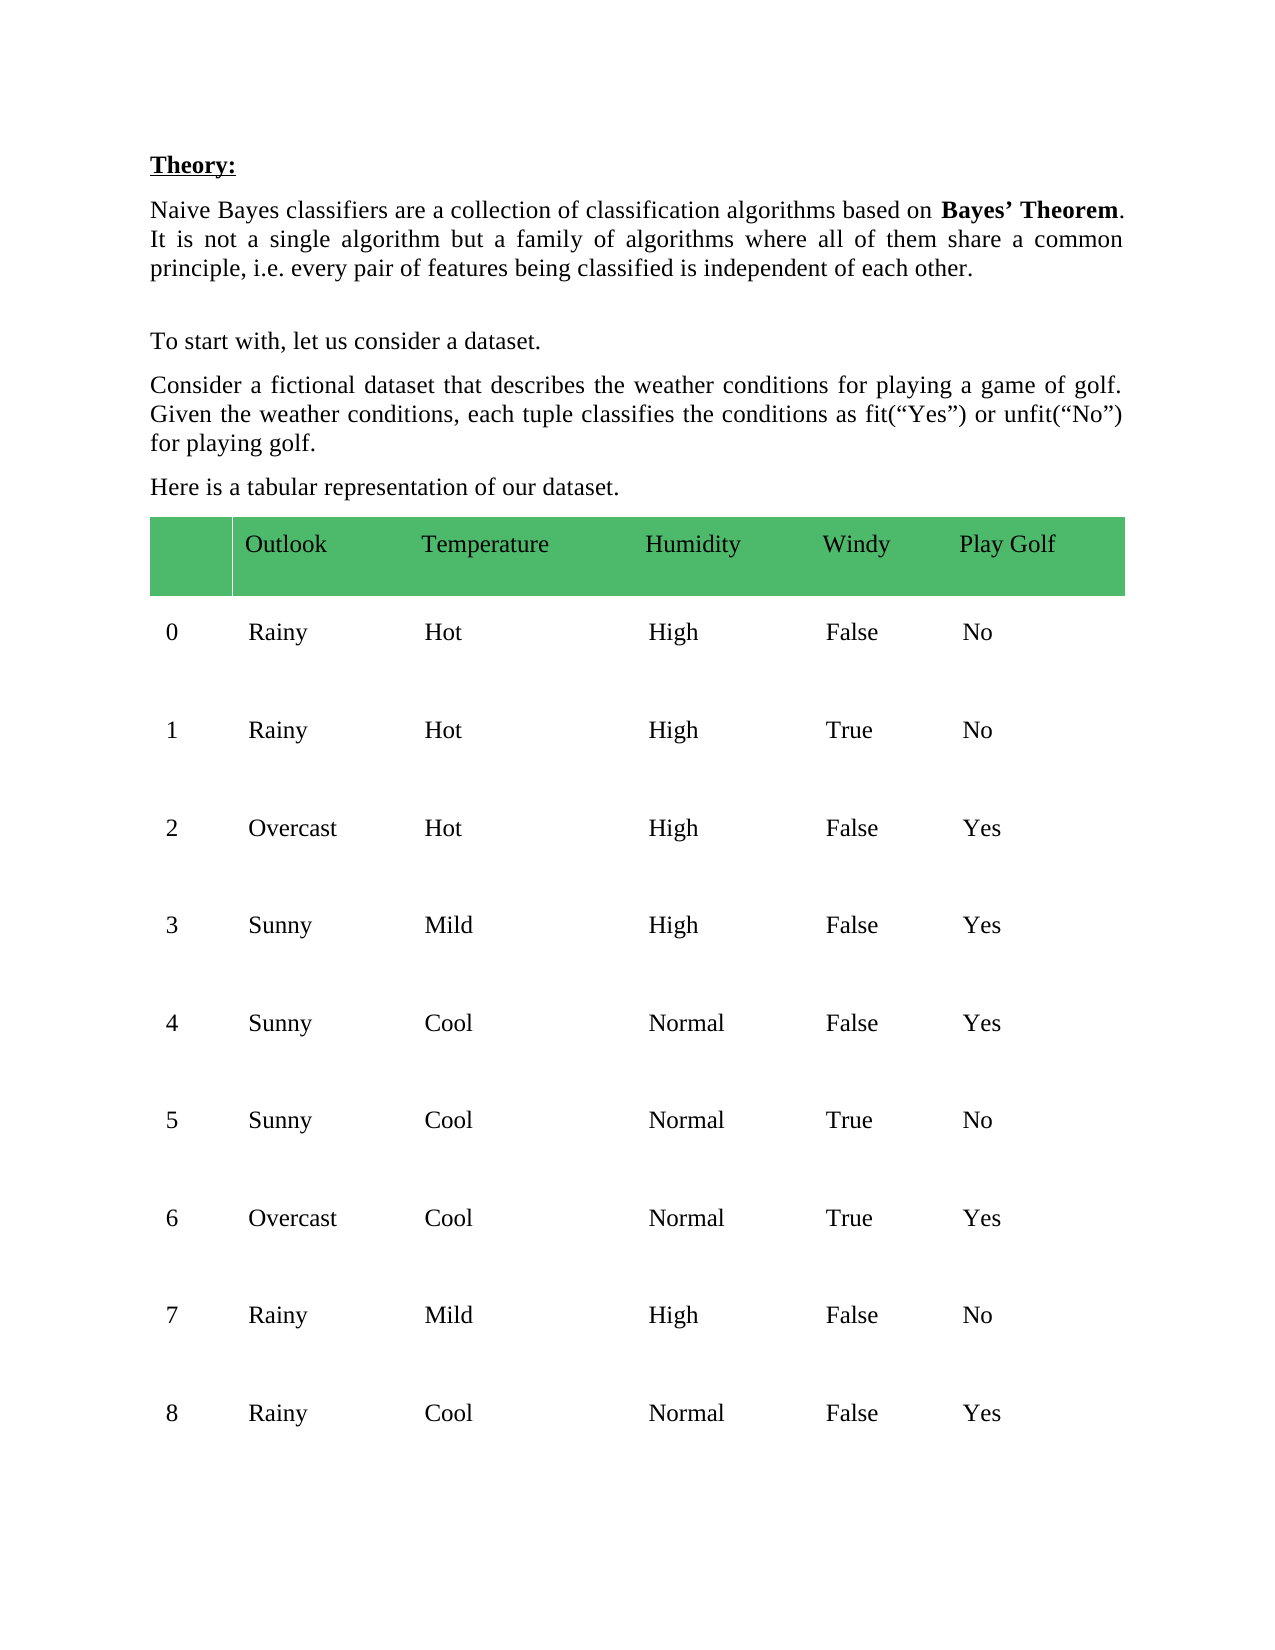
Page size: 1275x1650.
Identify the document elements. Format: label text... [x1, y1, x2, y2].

table_cell Yes [947, 791, 1125, 888]
table_cell Hot [409, 596, 633, 693]
table_cell No [947, 1279, 1125, 1376]
table_cell 8 [150, 1376, 232, 1474]
text Naive Bayes classifiers are a collection of classification algorithms based on Bayes’ Theorem. It is not a single algorithm but a family of algorithms where all of them share a common principle, i.e. every pair of features being classified is independent of each other. [150, 195, 1125, 282]
table_header Play Golf [947, 517, 1125, 596]
table_cell 4 [150, 986, 232, 1083]
table_cell 2 [150, 791, 232, 888]
table_header [150, 517, 232, 596]
table_cell True [810, 1181, 947, 1279]
text Theory: [150, 150, 1125, 179]
table_cell True [810, 693, 947, 791]
text Here is a tabular representation of our dataset. [150, 472, 1125, 501]
table_cell 6 [150, 1181, 232, 1279]
table_cell No [947, 693, 1125, 791]
table_header Humidity [633, 517, 810, 596]
table_cell Yes [947, 1181, 1125, 1279]
table_cell False [810, 1376, 947, 1474]
table_cell 5 [150, 1084, 232, 1181]
table_cell Overcast [233, 791, 409, 888]
table_cell Sunny [233, 986, 409, 1083]
table_cell High [633, 888, 810, 986]
table_header Outlook [233, 517, 409, 596]
table_cell Normal [633, 1181, 810, 1279]
table_cell Cool [409, 1084, 633, 1181]
table_cell Cool [409, 986, 633, 1083]
table_cell False [810, 791, 947, 888]
table_cell No [947, 1084, 1125, 1181]
table_cell Cool [409, 1181, 633, 1279]
table_cell No [947, 596, 1125, 693]
table_cell Normal [633, 1084, 810, 1181]
table_cell 0 [150, 596, 232, 693]
table_cell High [633, 596, 810, 693]
text Consider a fictional dataset that describes the weather conditions for playing a game of golf. Given the weather conditions, each tuple classifies the conditions as fit(“Yes”) or unfit(“No”) for playing golf. [150, 370, 1125, 457]
table_cell Mild [409, 1279, 633, 1376]
table_cell High [633, 791, 810, 888]
table_cell Yes [947, 888, 1125, 986]
table_cell False [810, 888, 947, 986]
table_cell Rainy [233, 1279, 409, 1376]
table_cell 3 [150, 888, 232, 986]
table_cell High [633, 693, 810, 791]
table_cell Hot [409, 693, 633, 791]
table_header Windy [810, 517, 947, 596]
table_cell Yes [947, 986, 1125, 1083]
table_cell Sunny [233, 1084, 409, 1181]
text To start with, let us consider a dataset. [150, 326, 1125, 355]
table_cell Overcast [233, 1181, 409, 1279]
table_cell Hot [409, 791, 633, 888]
table_cell 7 [150, 1279, 232, 1376]
table_cell Sunny [233, 888, 409, 986]
table_cell 1 [150, 693, 232, 791]
table_cell Normal [633, 986, 810, 1083]
table_cell False [810, 1279, 947, 1376]
table_cell Cool [409, 1376, 633, 1474]
table_header Temperature [409, 517, 633, 596]
table_cell Rainy [233, 693, 409, 791]
table_cell Normal [633, 1376, 810, 1474]
table_cell False [810, 986, 947, 1083]
table_cell Mild [409, 888, 633, 986]
table_cell Rainy [233, 1376, 409, 1474]
table_cell False [810, 596, 947, 693]
table_cell Yes [947, 1376, 1125, 1474]
table_cell True [810, 1084, 947, 1181]
table_cell Rainy [233, 596, 409, 693]
table_cell High [633, 1279, 810, 1376]
